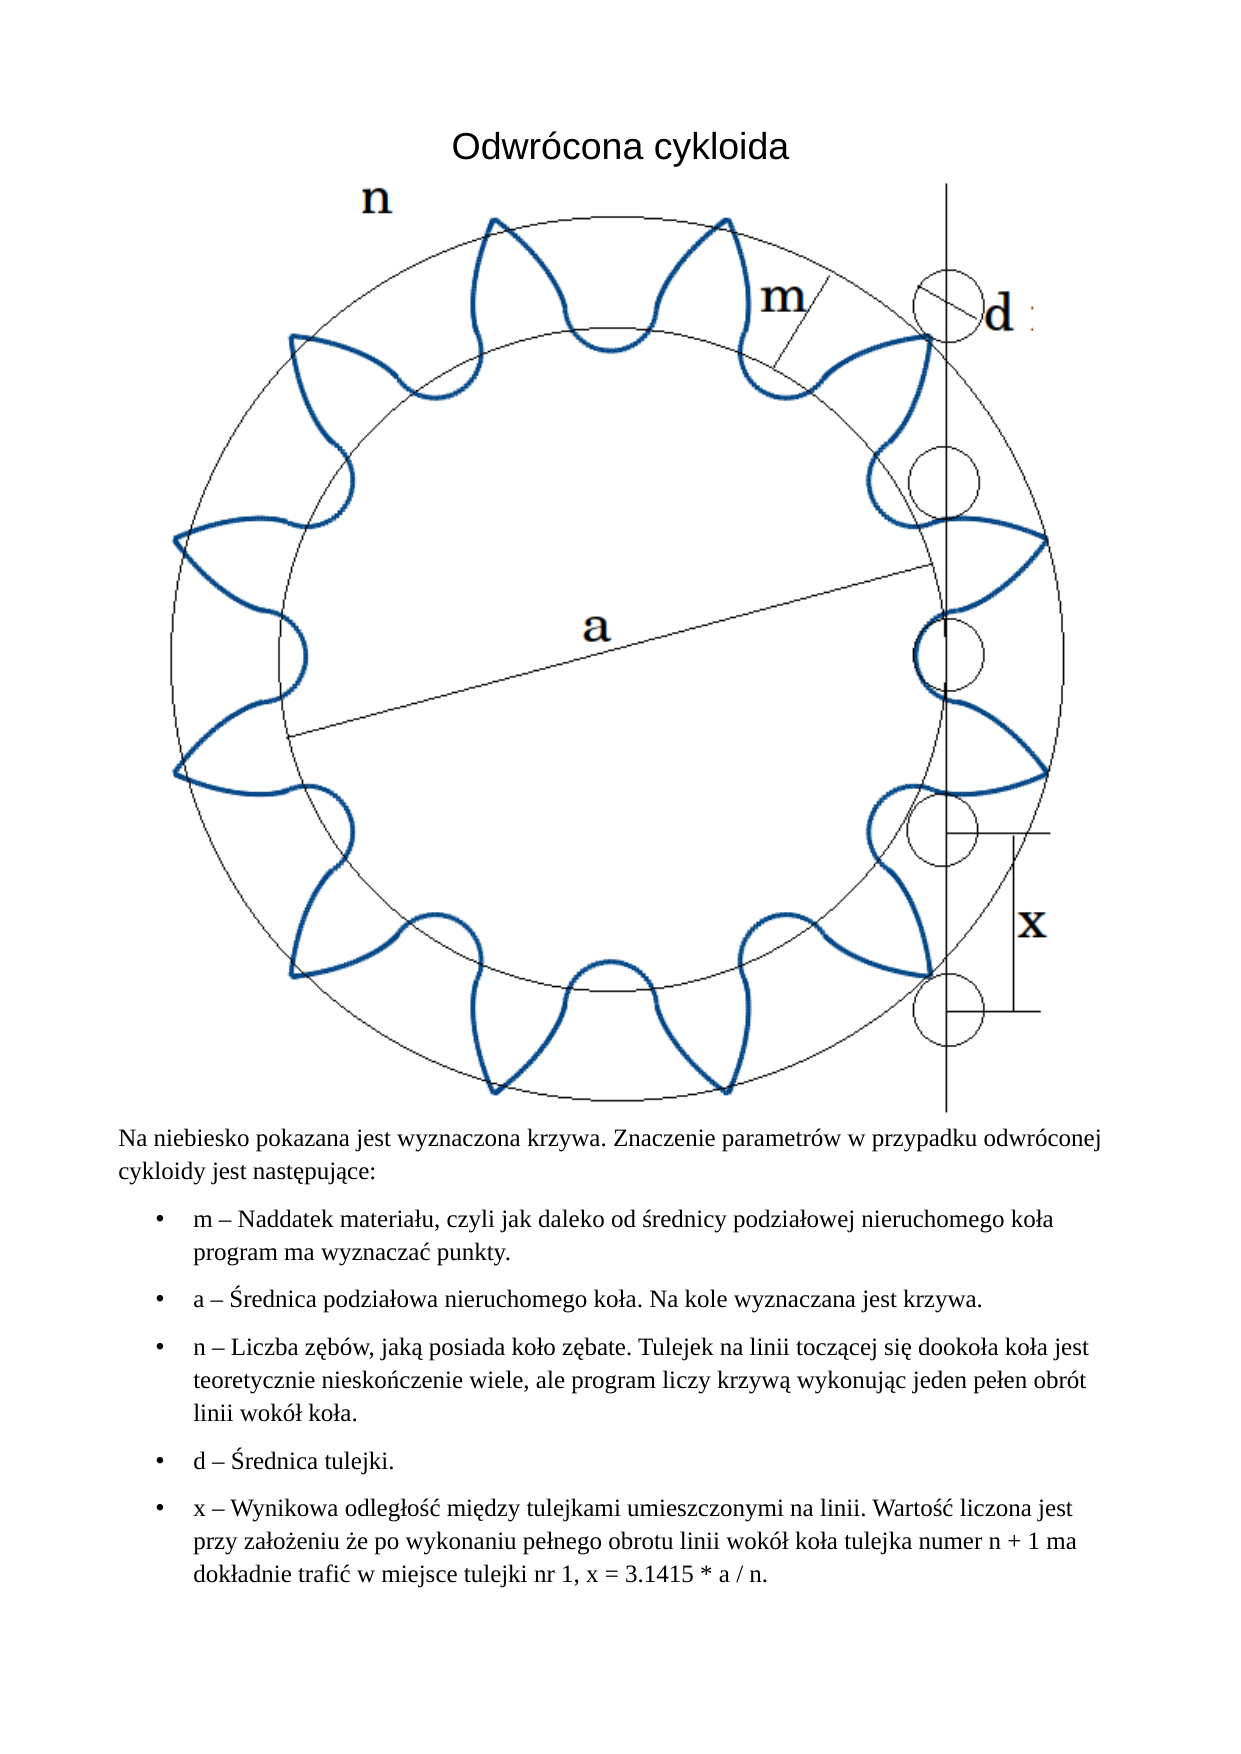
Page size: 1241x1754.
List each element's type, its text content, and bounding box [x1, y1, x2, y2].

list n – Liczba zębów, jaką posiada koło zębate. Tulejek na linii toczącej się dookoła koła jest teoretycznie nieskończenie wiele, ale program liczy krzywą wykonując jeden pełen obrót linii wokół koła. [156, 1332, 1122, 1427]
subtitle Odwrócona cykloida [118, 124, 1122, 167]
list a – Średnica podziałowa nieruchomego koła. Na kole wyznaczana jest krzywa. [156, 1284, 1122, 1313]
list x – Wynikowa odległość między tulejkami umieszczonymi na linii. Wartość liczona jest przy założeniu że po wykonaniu pełnego obrotu linii wokół koła tulejka numer n + 1 ma dokładnie trafić w miejsce tulejki nr 1, x = 3.1415 * a / n. [156, 1493, 1122, 1588]
text Na niebiesko pokazana jest wyznaczona krzywa. Znaczenie parametrów w przypadku odwróconej cykloidy jest następujące: [118, 180, 1122, 1185]
list m – Naddatek materiału, czyli jak daleko od średnicy podziałowej nieruchomego koła program ma wyznaczać punkty. [156, 1204, 1122, 1266]
list d – Średnica tulejki. [156, 1446, 1122, 1474]
picture [166, 180, 1074, 1119]
